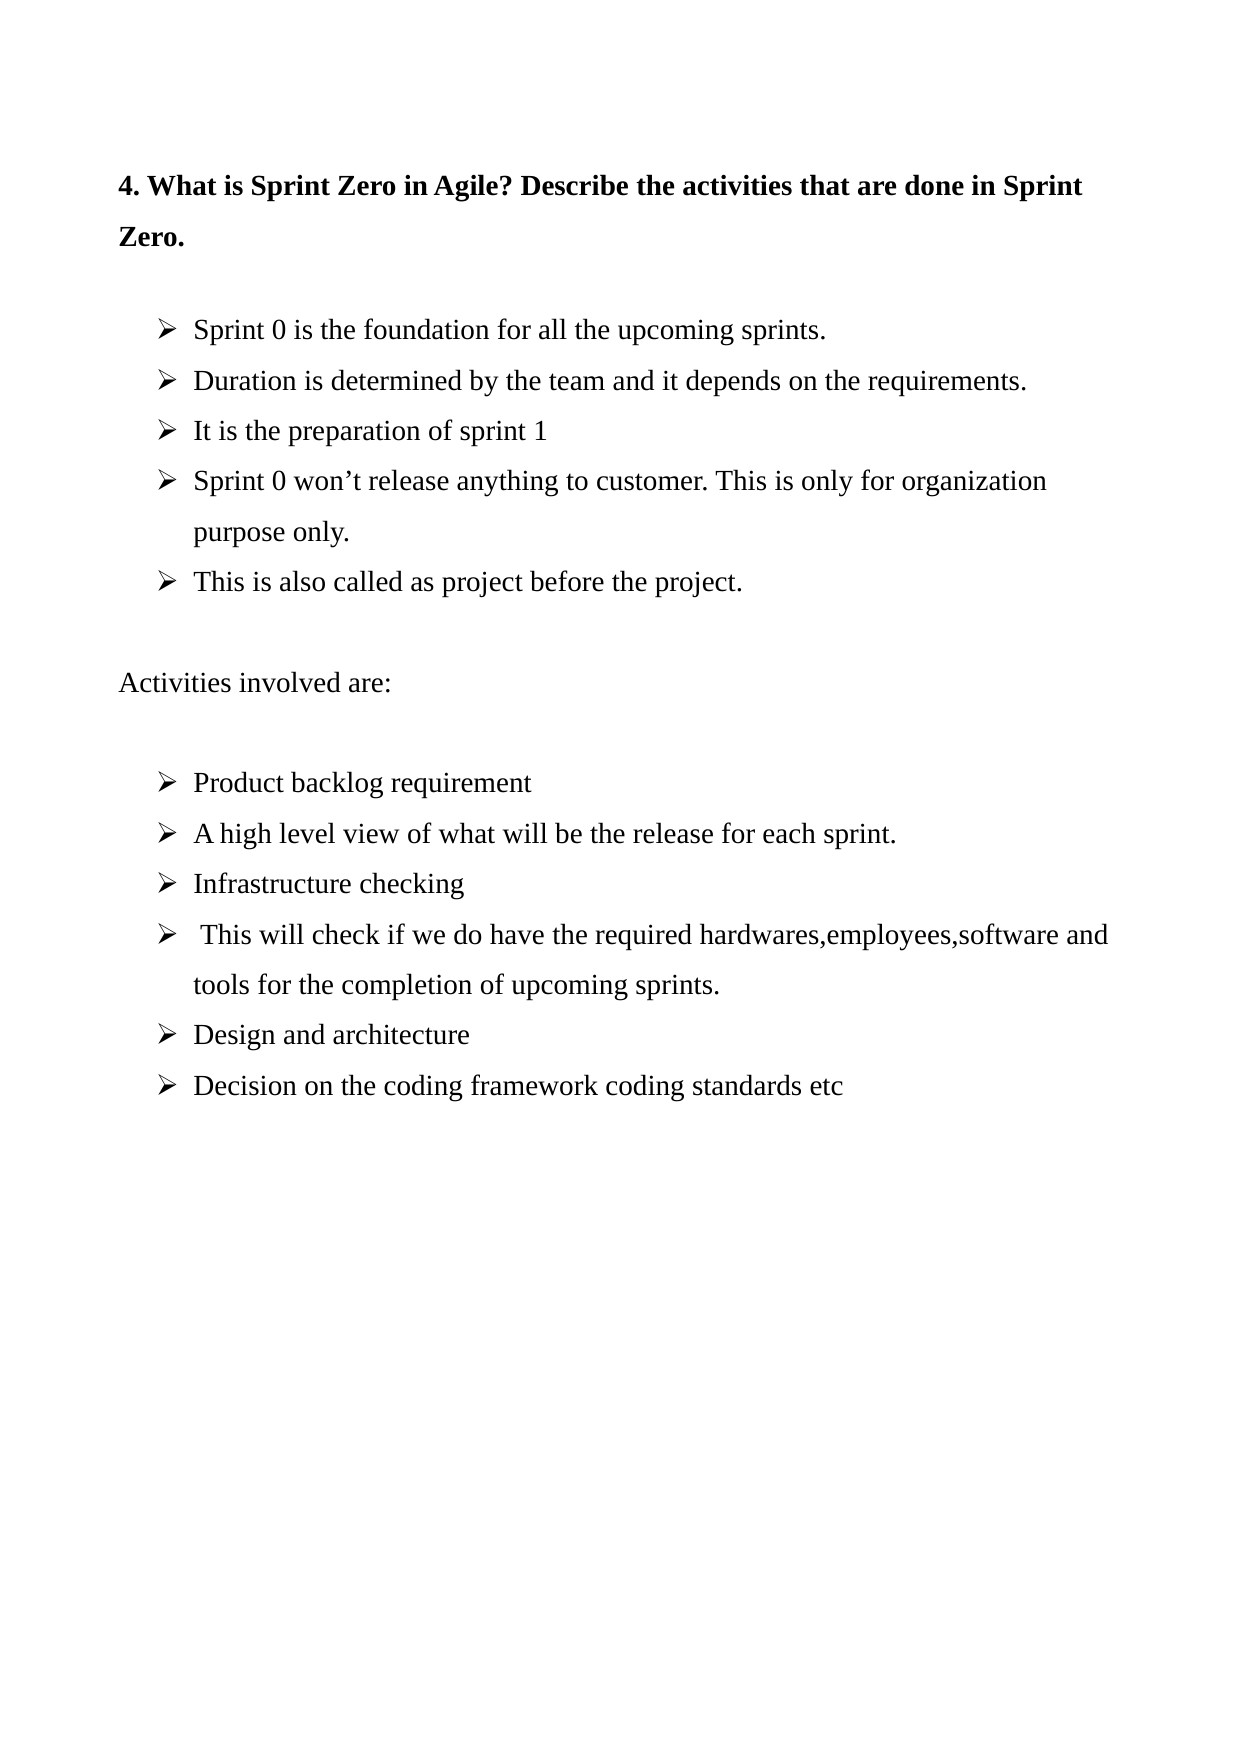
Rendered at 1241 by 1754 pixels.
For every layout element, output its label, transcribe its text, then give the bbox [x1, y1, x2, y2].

list This will check if we do have the required hardwares,employees,software and tools for the completion of upcoming sprints. [156, 917, 1122, 1001]
text Activities involved are: [118, 665, 1122, 698]
list Decision on the coding framework coding standards etc [156, 1068, 1122, 1102]
list Product backlog requirement [156, 766, 1122, 799]
list Design and architecture [156, 1017, 1122, 1051]
list Sprint 0 is the foundation for all the upcoming sprints. [156, 312, 1122, 346]
text 4. What is Sprint Zero in Agile? Describe the activities that are done in Sprint Zero. [118, 168, 1122, 252]
list This is also called as project before the project. [156, 564, 1122, 598]
list Sprint 0 won’t release anything to customer. This is only for organization purpose only. [156, 463, 1122, 547]
list It is the preparation of sprint 1 [156, 413, 1122, 447]
list A high level view of what will be the release for each sprint. [156, 816, 1122, 849]
list Duration is determined by the team and it depends on the requirements. [156, 363, 1122, 396]
list Infrastructure checking [156, 866, 1122, 900]
